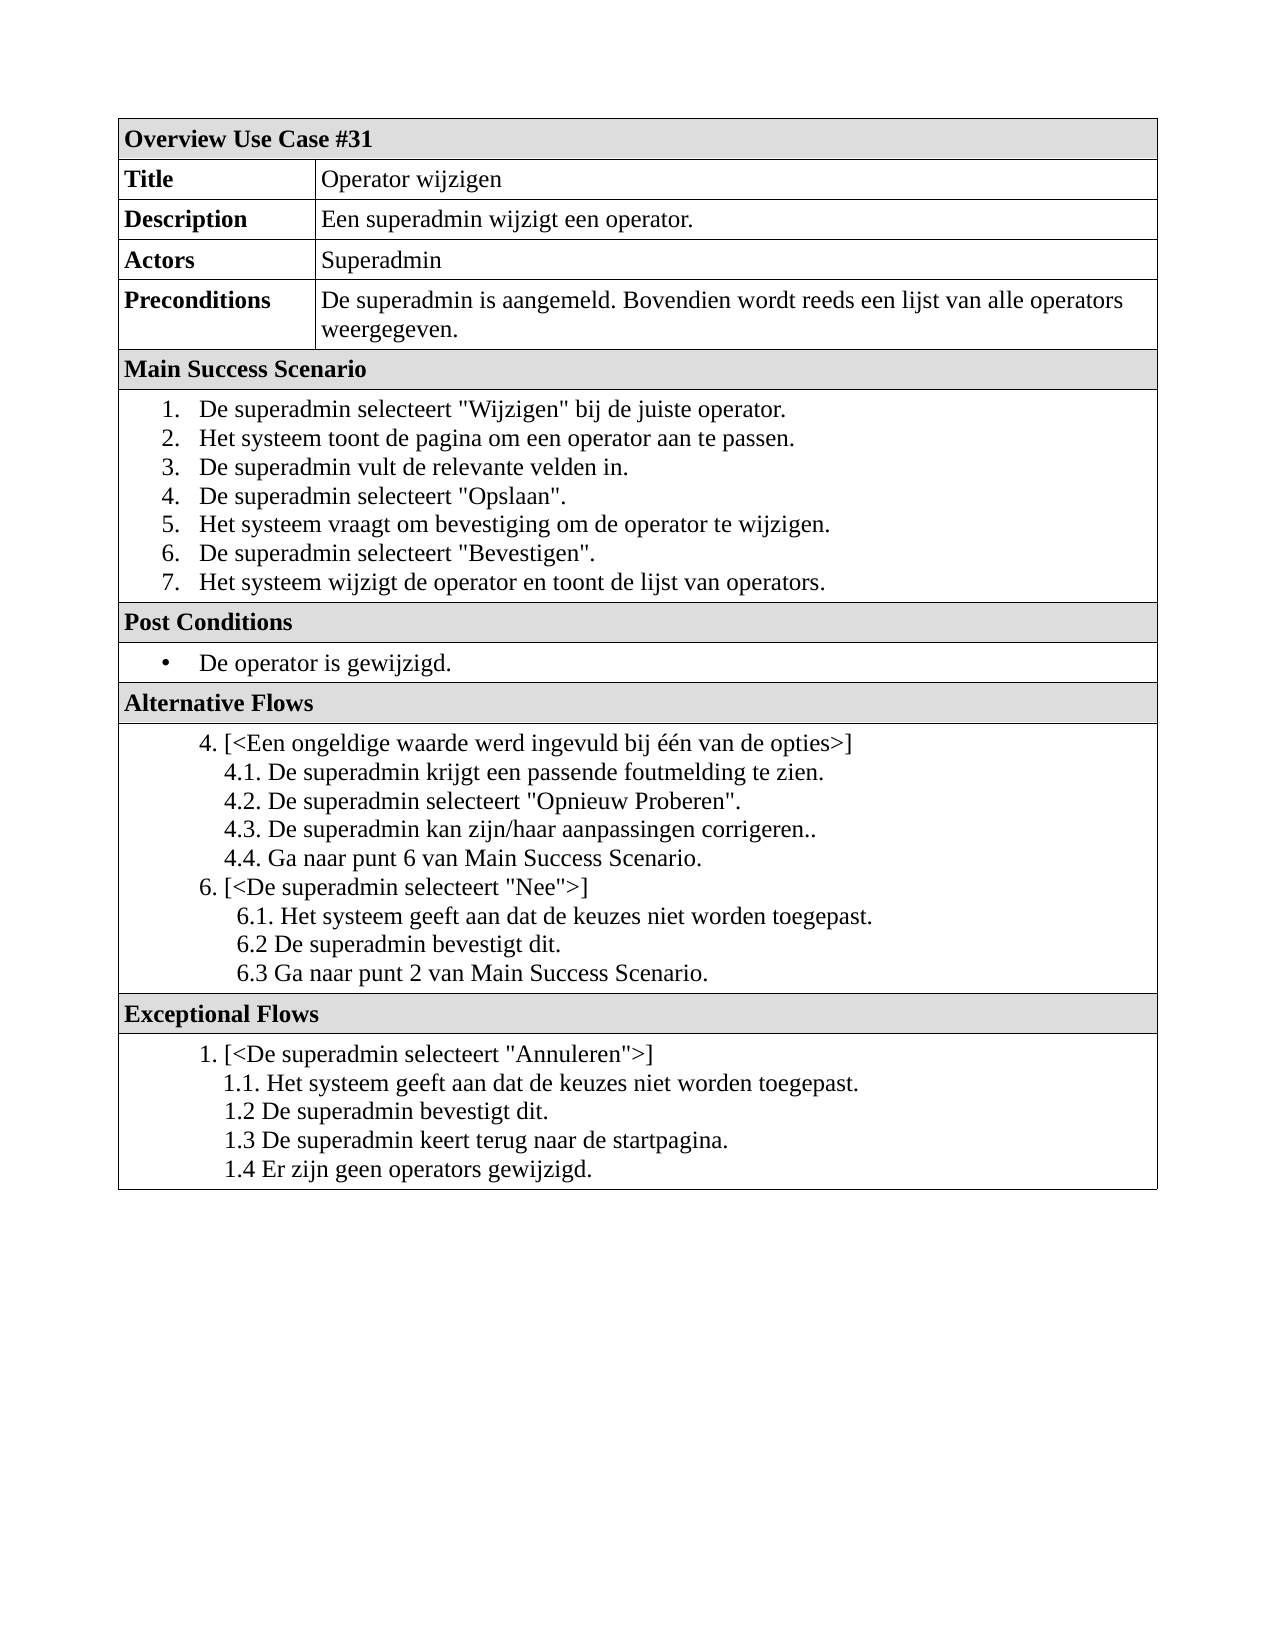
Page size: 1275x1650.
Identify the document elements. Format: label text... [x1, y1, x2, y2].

table_cell Main Success Scenario [119, 350, 1157, 389]
table_cell De superadmin selecteert "Wijzigen" bij de juiste operator. Het systeem toont de pagina om een operator aan te passen. De superadmin vult de relevante velden in. De superadmin selecteert "Opslaan". Het systeem vraagt om bevestiging om de operator te wijzigen. De superadmin selecteert "Bevestigen". Het systeem wijzigt de operator en toont de lijst van operators. [119, 390, 1157, 602]
table_cell Exceptional Flows [119, 994, 1157, 1033]
table_cell De superadmin is aangemeld. Bovendien wordt reeds een lijst van alle operators weergegeven. [316, 280, 1157, 348]
table_cell De operator is gewijzigd. [119, 643, 1157, 682]
table_cell 4. [<Een ongeldige waarde werd ingevuld bij één van de opties>] 4.1. De superadmin krijgt een passende foutmelding te zien. 4.2. De superadmin selecteert "Opnieuw Proberen". 4.3. De superadmin kan zijn/haar aanpassingen corrigeren.. 4.4. Ga naar punt 6 van Main Success Scenario. 6. [<De superadmin selecteert "Nee">] 6.1. Het systeem geeft aan dat de keuzes niet worden toegepast. 6.2 De superadmin bevestigt dit. 6.3 Ga naar punt 2 van Main Success Scenario. [119, 724, 1157, 993]
table_cell Description [119, 200, 315, 239]
table_cell Title [119, 160, 315, 199]
table_header Overview Use Case #31 [119, 119, 1157, 158]
table_cell Preconditions [119, 280, 315, 348]
table_cell 1. [<De superadmin selecteert "Annuleren">] 1.1. Het systeem geeft aan dat de keuzes niet worden toegepast. 1.2 De superadmin bevestigt dit. 1.3 De superadmin keert terug naar de startpagina. 1.4 Er zijn geen operators gewijzigd. [119, 1034, 1157, 1188]
table_cell Alternative Flows [119, 683, 1157, 722]
table_cell Superadmin [316, 240, 1157, 279]
table_cell Actors [119, 240, 315, 279]
table_cell Post Conditions [119, 603, 1157, 642]
table_cell Operator wijzigen [316, 160, 1157, 199]
table_cell Een superadmin wijzigt een operator. [316, 200, 1157, 239]
